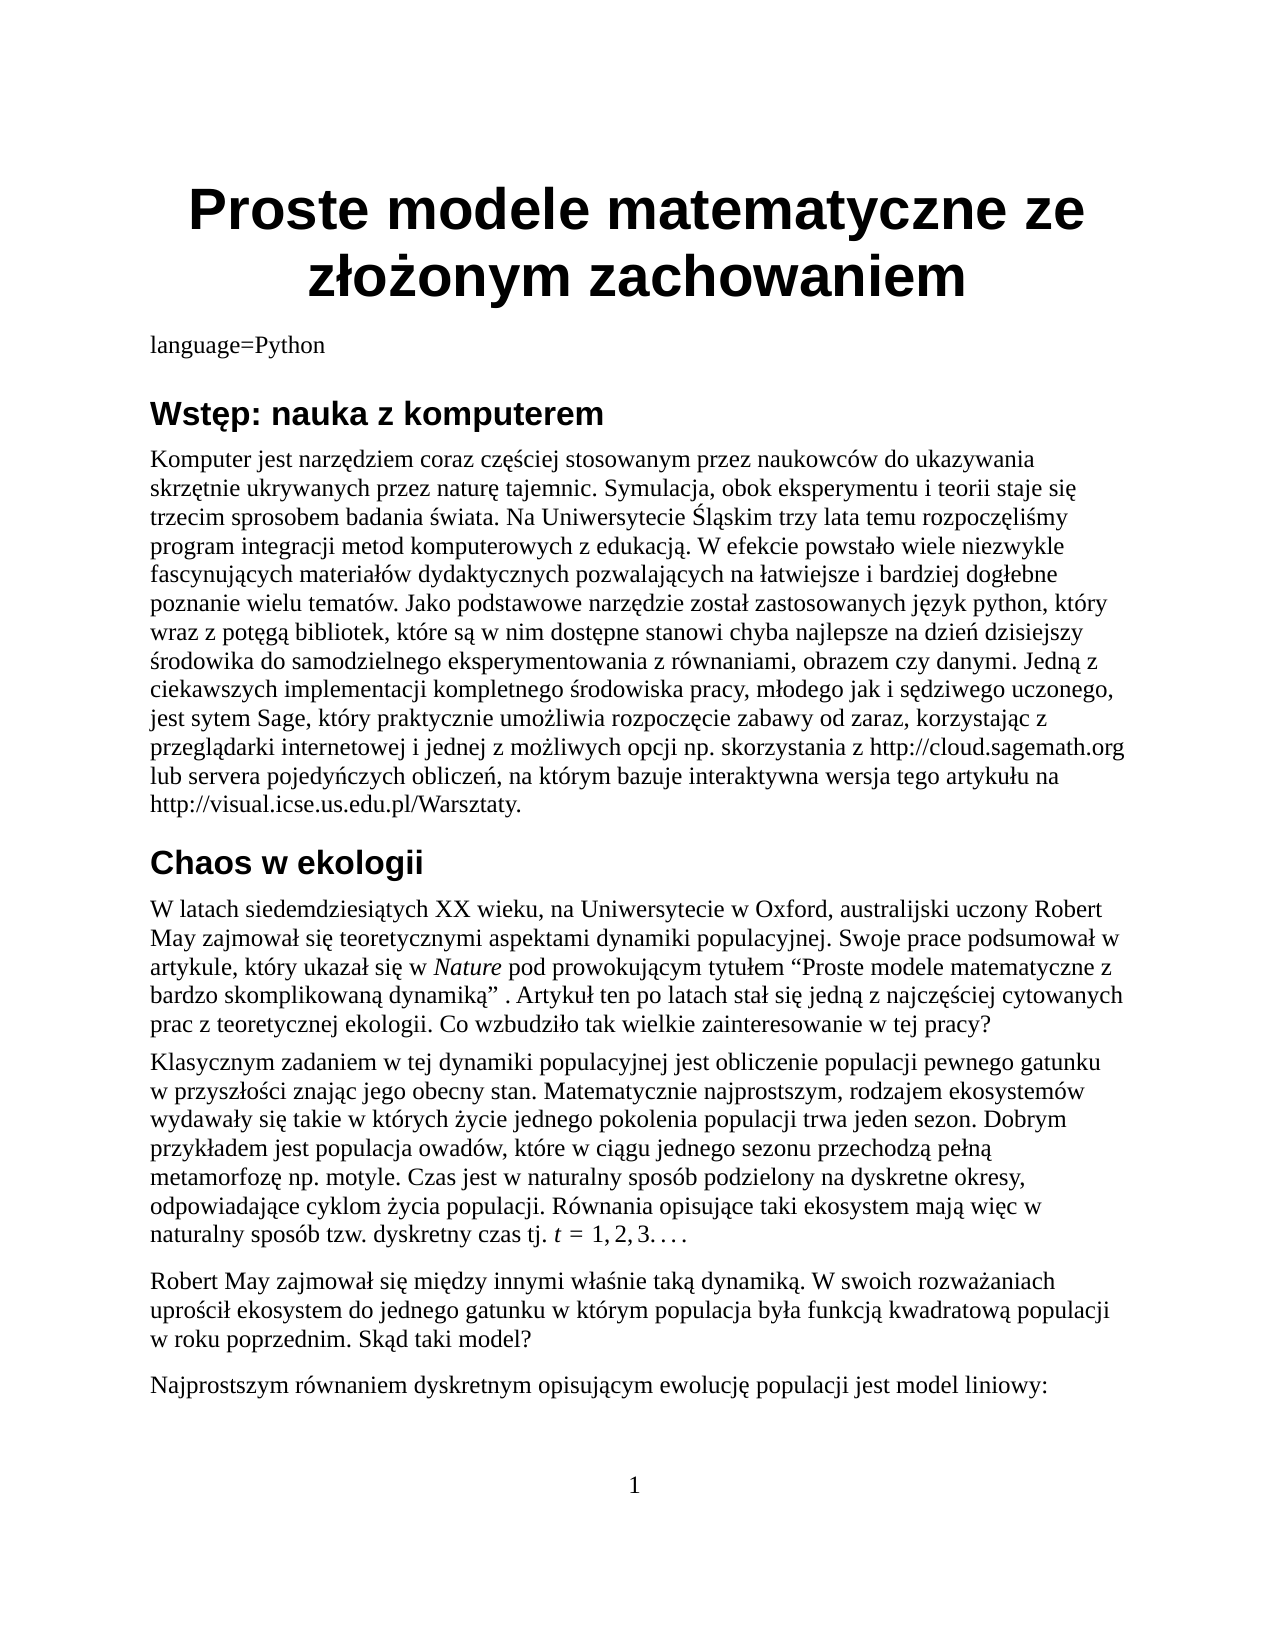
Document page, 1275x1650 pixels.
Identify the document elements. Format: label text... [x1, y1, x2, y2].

text Najprostszym równaniem dyskretnym opisującym ewolucję populacji jest model liniowy: [150, 1370, 1125, 1399]
text Klasycznym zadaniem w tej dynamiki populacyjnej jest obliczenie populacji pewnego gatunku w przyszłości znając jego obecny stan. Matematycznie najprostszym, rodzajem ekosystemów wydawały się takie w których życie jednego pokolenia populacji trwa jeden sezon. Dobrym przykładem jest populacja owadów, które w ciągu jednego sezonu przechodzą pełną metamorfozę np. motyle. Czas jest w naturalny sposób podzielony na dyskretne okresy, odpowiadające cyklom życia populacji. Równania opisujące taki ekosystem mają więc w naturalny sposób tzw. dyskretny czas tj. t = 1, 2, 3. . . . [150, 1047, 1125, 1248]
text W latach siedemdziesiątych XX wieku, na Uniwersytecie w Oxford, australijski uczony Robert May zajmował się teoretycznymi aspektami dynamiki populacyjnej. Swoje prace podsumował w artykule, który ukazał się w Nature pod prowokującym tytułem “Proste modele matematyczne z bardzo skomplikowaną dynamiką” . Artykuł ten po latach stał się jedną z najczęściej cytowanych prac z teoretycznej ekologii. Co wzbudziło tak wielkie zainteresowanie w tej pracy? [150, 894, 1125, 1038]
text Robert May zajmował się między innymi właśnie taką dynamiką. W swoich rozważaniach uprościł ekosystem do jednego gatunku w którym populacja była funkcją kwadratową populacji w roku poprzednim. Skąd taki model? [150, 1266, 1125, 1352]
title Proste modele matematyczne ze złożonym zachowaniem [150, 175, 1125, 309]
text Komputer jest narzędziem coraz częściej stosowanym przez naukowców do ukazywania skrzętnie ukrywanych przez naturę tajemnic. Symulacja, obok eksperymentu i teorii staje się trzecim sprosobem badania świata. Na Uniwersytecie Śląskim trzy lata temu rozpoczęliśmy program integracji metod komputerowych z edukacją. W efekcie powstało wiele niezwykle fascynujących materiałów dydaktycznych pozwalających na łatwiejsze i bardziej dogłebne poznanie wielu tematów. Jako podstawowe narzędzie został zastosowanych język python, który wraz z potęgą bibliotek, które są w nim dostępne stanowi chyba najlepsze na dzień dzisiejszy środowika do samodzielnego eksperymentowania z równaniami, obrazem czy danymi. Jedną z ciekawszych implementacji kompletnego środowiska pracy, młodego jak i sędziwego uczonego, jest sytem Sage, który praktycznie umożliwia rozpoczęcie zabawy od zaraz, korzystając z przeglądarki internetowej i jednej z możliwych opcji np. skorzystania z http://cloud.sagemath.org lub servera pojedyńczych obliczeń, na którym bazuje interaktywna wersja tego artykułu na http://visual.icse.us.edu.pl/Warsztaty. [150, 444, 1125, 818]
subtitle Wstęp: nauka z komputerem [150, 393, 1125, 432]
text language=Python [150, 331, 1125, 359]
subtitle Chaos w ekologii [150, 843, 1125, 882]
